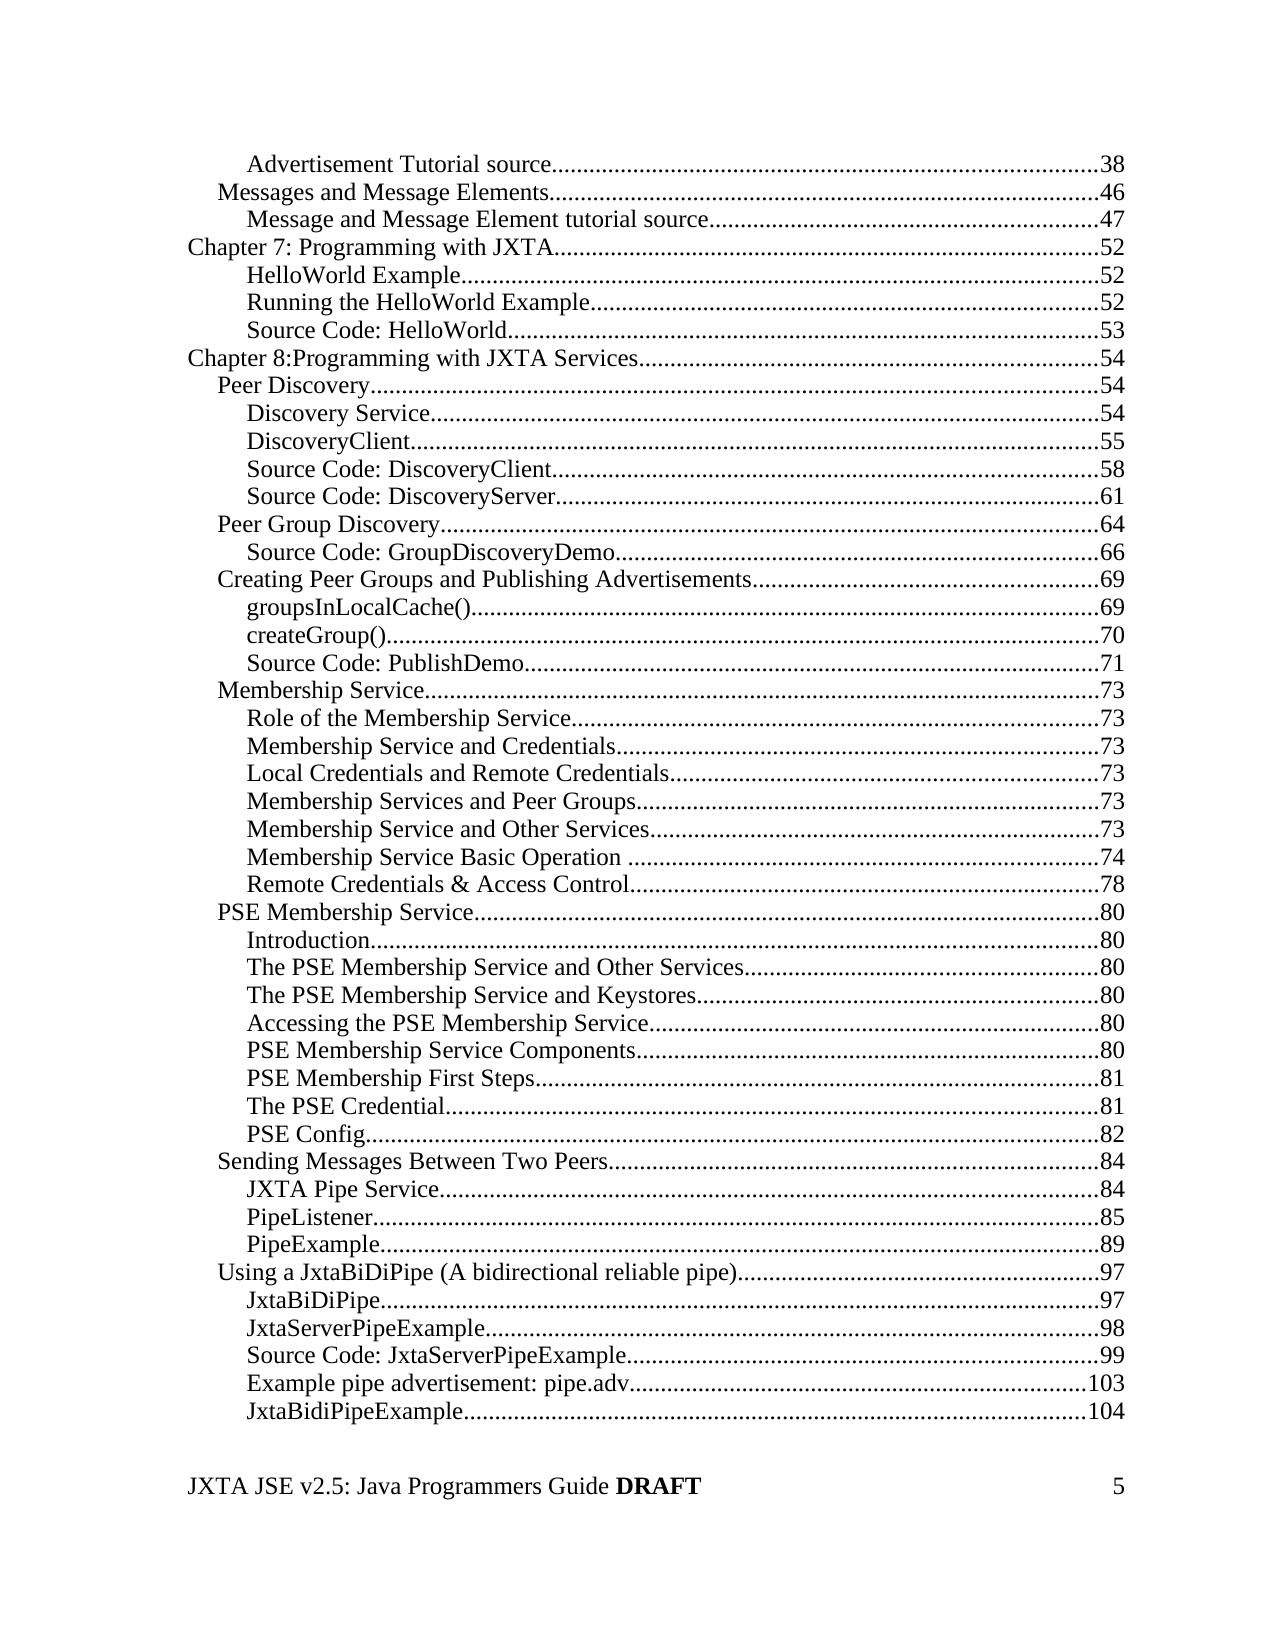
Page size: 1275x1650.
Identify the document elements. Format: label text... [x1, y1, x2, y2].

text The PSE Membership Service and Other Services 80 [246, 953, 1125, 981]
text groupsInLocalCache() 69 [246, 593, 1125, 621]
text JxtaBiDiPipe 97 [246, 1286, 1125, 1314]
text Membership Service Basic Operation 74 [246, 843, 1125, 870]
text PSE Membership Service 80 [217, 898, 1125, 926]
text The PSE Credential 81 [246, 1092, 1125, 1120]
text Membership Service and Credentials 73 [246, 732, 1125, 759]
text PSE Config 82 [246, 1120, 1125, 1147]
text Using a JxtaBiDiPipe (A bidirectional reliable pipe) 97 [217, 1258, 1125, 1286]
text Message and Message Element tutorial source 47 [246, 205, 1125, 233]
text PipeListener 85 [246, 1203, 1125, 1231]
text Creating Peer Groups and Publishing Advertisements 69 [217, 566, 1125, 593]
text Source Code: JxtaServerPipeExample 99 [246, 1341, 1125, 1369]
text PipeExample 89 [246, 1231, 1125, 1258]
text DiscoveryClient 55 [246, 427, 1125, 455]
text Peer Group Discovery 64 [217, 510, 1125, 538]
text Advertisement Tutorial source 38 [246, 150, 1125, 178]
text Discovery Service 54 [246, 399, 1125, 427]
text The PSE Membership Service and Keystores 80 [246, 981, 1125, 1009]
text Running the HelloWorld Example 52 [246, 288, 1125, 316]
text Membership Services and Peer Groups 73 [246, 787, 1125, 815]
text Source Code: DiscoveryClient 58 [246, 455, 1125, 482]
text Sending Messages Between Two Peers 84 [217, 1147, 1125, 1175]
text Membership Service 73 [217, 676, 1125, 704]
text Source Code: PublishDemo 71 [246, 649, 1125, 676]
text Example pipe advertisement: pipe.adv 103 [246, 1369, 1125, 1397]
text Chapter 7: Programming with JXTA 52 [187, 233, 1125, 261]
text PSE Membership First Steps 81 [246, 1064, 1125, 1092]
text Role of the Membership Service 73 [246, 704, 1125, 732]
text Membership Service and Other Services 73 [246, 815, 1125, 843]
text Accessing the PSE Membership Service 80 [246, 1009, 1125, 1037]
text JXTA Pipe Service 84 [246, 1175, 1125, 1203]
text Source Code: GroupDiscoveryDemo 66 [246, 538, 1125, 566]
text Source Code: DiscoveryServer 61 [246, 482, 1125, 510]
text createGroup() 70 [246, 621, 1125, 649]
text Local Credentials and Remote Credentials 73 [246, 759, 1125, 787]
text JxtaServerPipeExample 98 [246, 1314, 1125, 1341]
text Source Code: HelloWorld 53 [246, 316, 1125, 344]
text Remote Credentials & Access Control 78 [246, 870, 1125, 898]
text Introduction 80 [246, 926, 1125, 953]
text PSE Membership Service Components 80 [246, 1037, 1125, 1064]
text HelloWorld Example 52 [246, 261, 1125, 288]
text JxtaBidiPipeExample 104 [246, 1397, 1125, 1424]
text Chapter 8:Programming with JXTA Services 54 [187, 344, 1125, 372]
text Peer Discovery 54 [217, 372, 1125, 399]
text Messages and Message Elements 46 [217, 178, 1125, 205]
